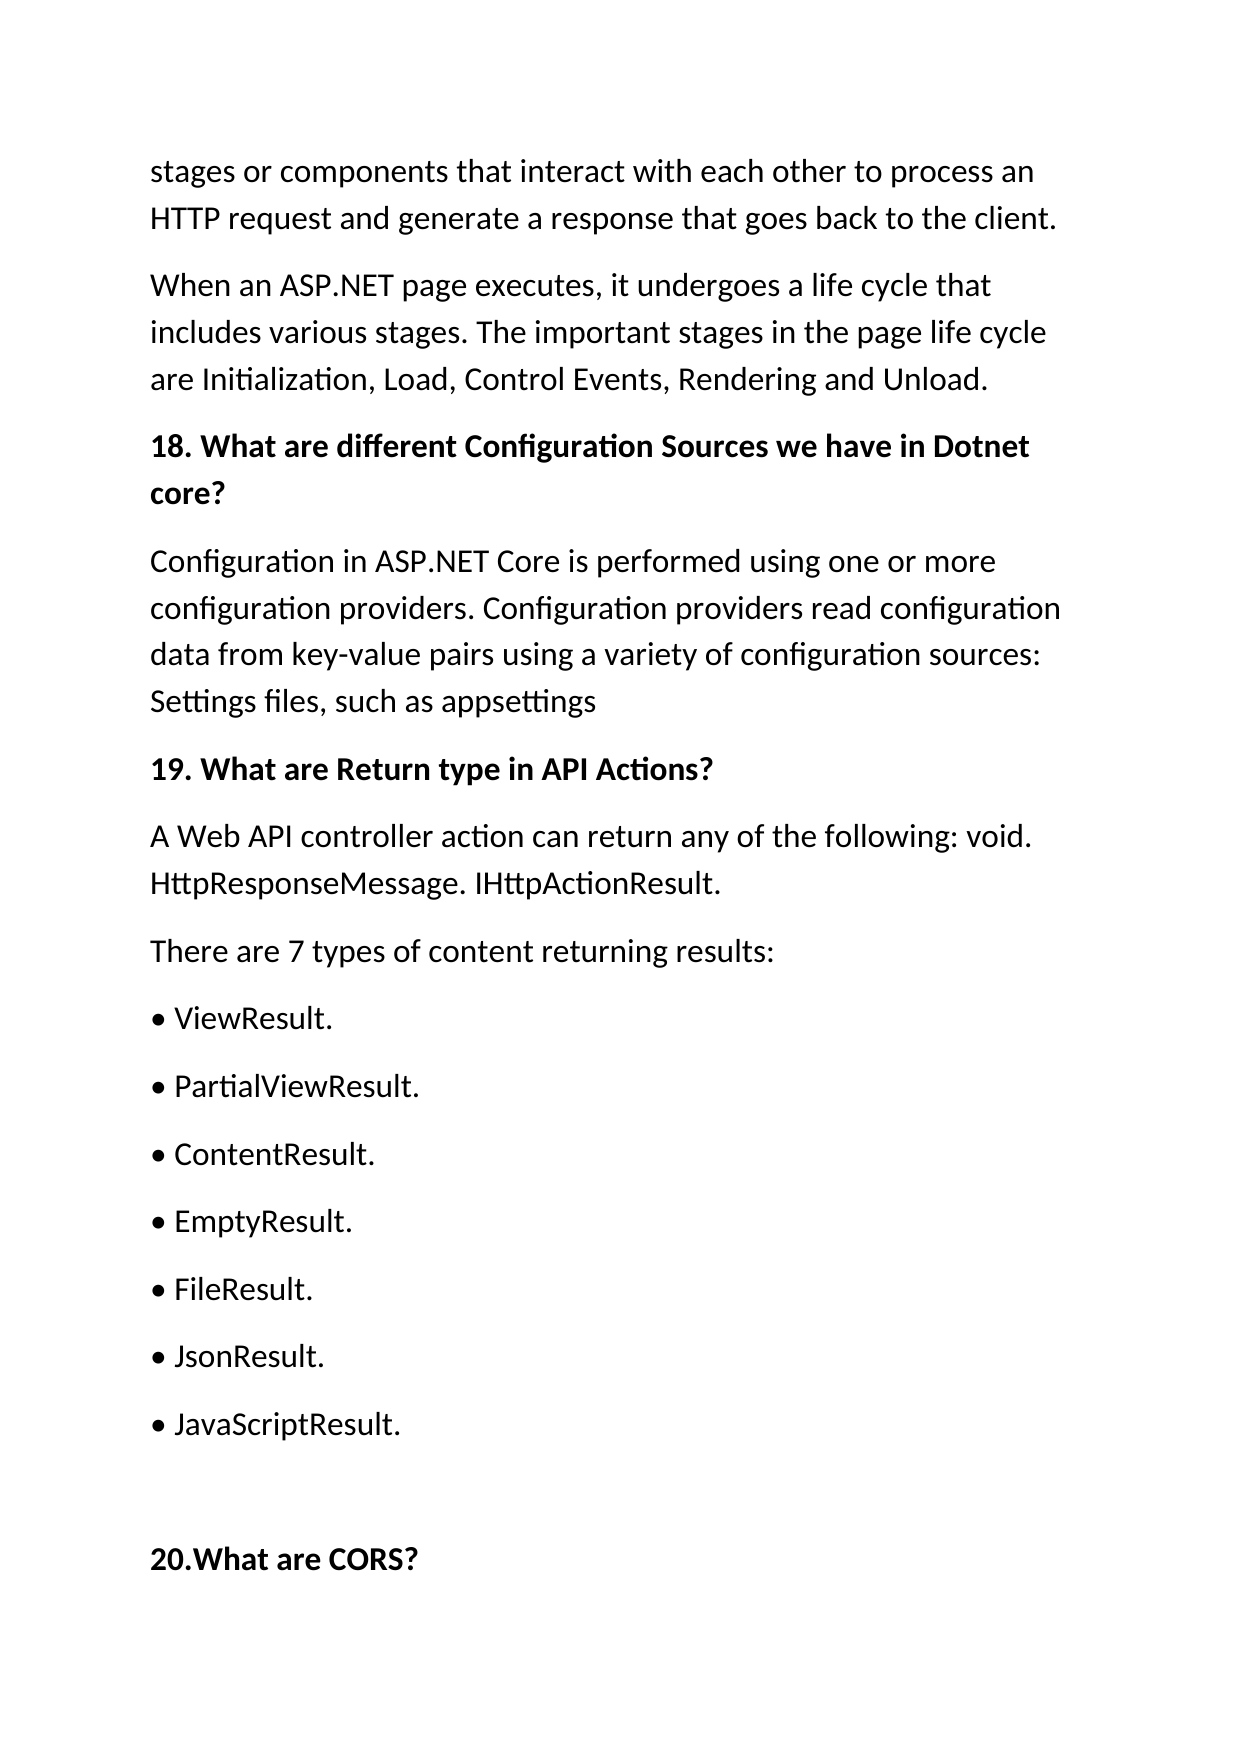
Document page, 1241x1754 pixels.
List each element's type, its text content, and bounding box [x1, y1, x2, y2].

text • ViewResult. [150, 997, 1090, 1038]
text 19. What are Return type in API Actions? [150, 748, 1090, 788]
text When an ASP.NET page executes, it undergoes a life cycle that includes various stages. The important stages in the page life cycle are Initialization, Load, Control Events, Rendering and Unload. [150, 264, 1090, 399]
text Configuration in ASP.NET Core is performed using one or more configuration providers. Configuration providers read configuration data from key-value pairs using a variety of configuration sources: Settings files, such as appsettings [150, 540, 1090, 721]
text stages or components that interact with each other to process an HTTP request and generate a response that goes back to the client. [150, 150, 1090, 237]
text • JavaScriptResult. [150, 1403, 1090, 1444]
text • ContentResult. [150, 1133, 1090, 1173]
text • PartialViewResult. [150, 1065, 1090, 1106]
text A Web API controller action can return any of the following: void. HttpResponseMessage. IHttpActionResult. [150, 815, 1090, 903]
text • EmptyResult. [150, 1200, 1090, 1241]
text 20.What are CORS? [150, 1538, 1090, 1579]
text There are 7 types of content returning results: [150, 930, 1090, 971]
text 18. What are different Configuration Sources we have in Dotnet core? [150, 426, 1090, 513]
text • JsonResult. [150, 1335, 1090, 1376]
text • FileResult. [150, 1268, 1090, 1308]
